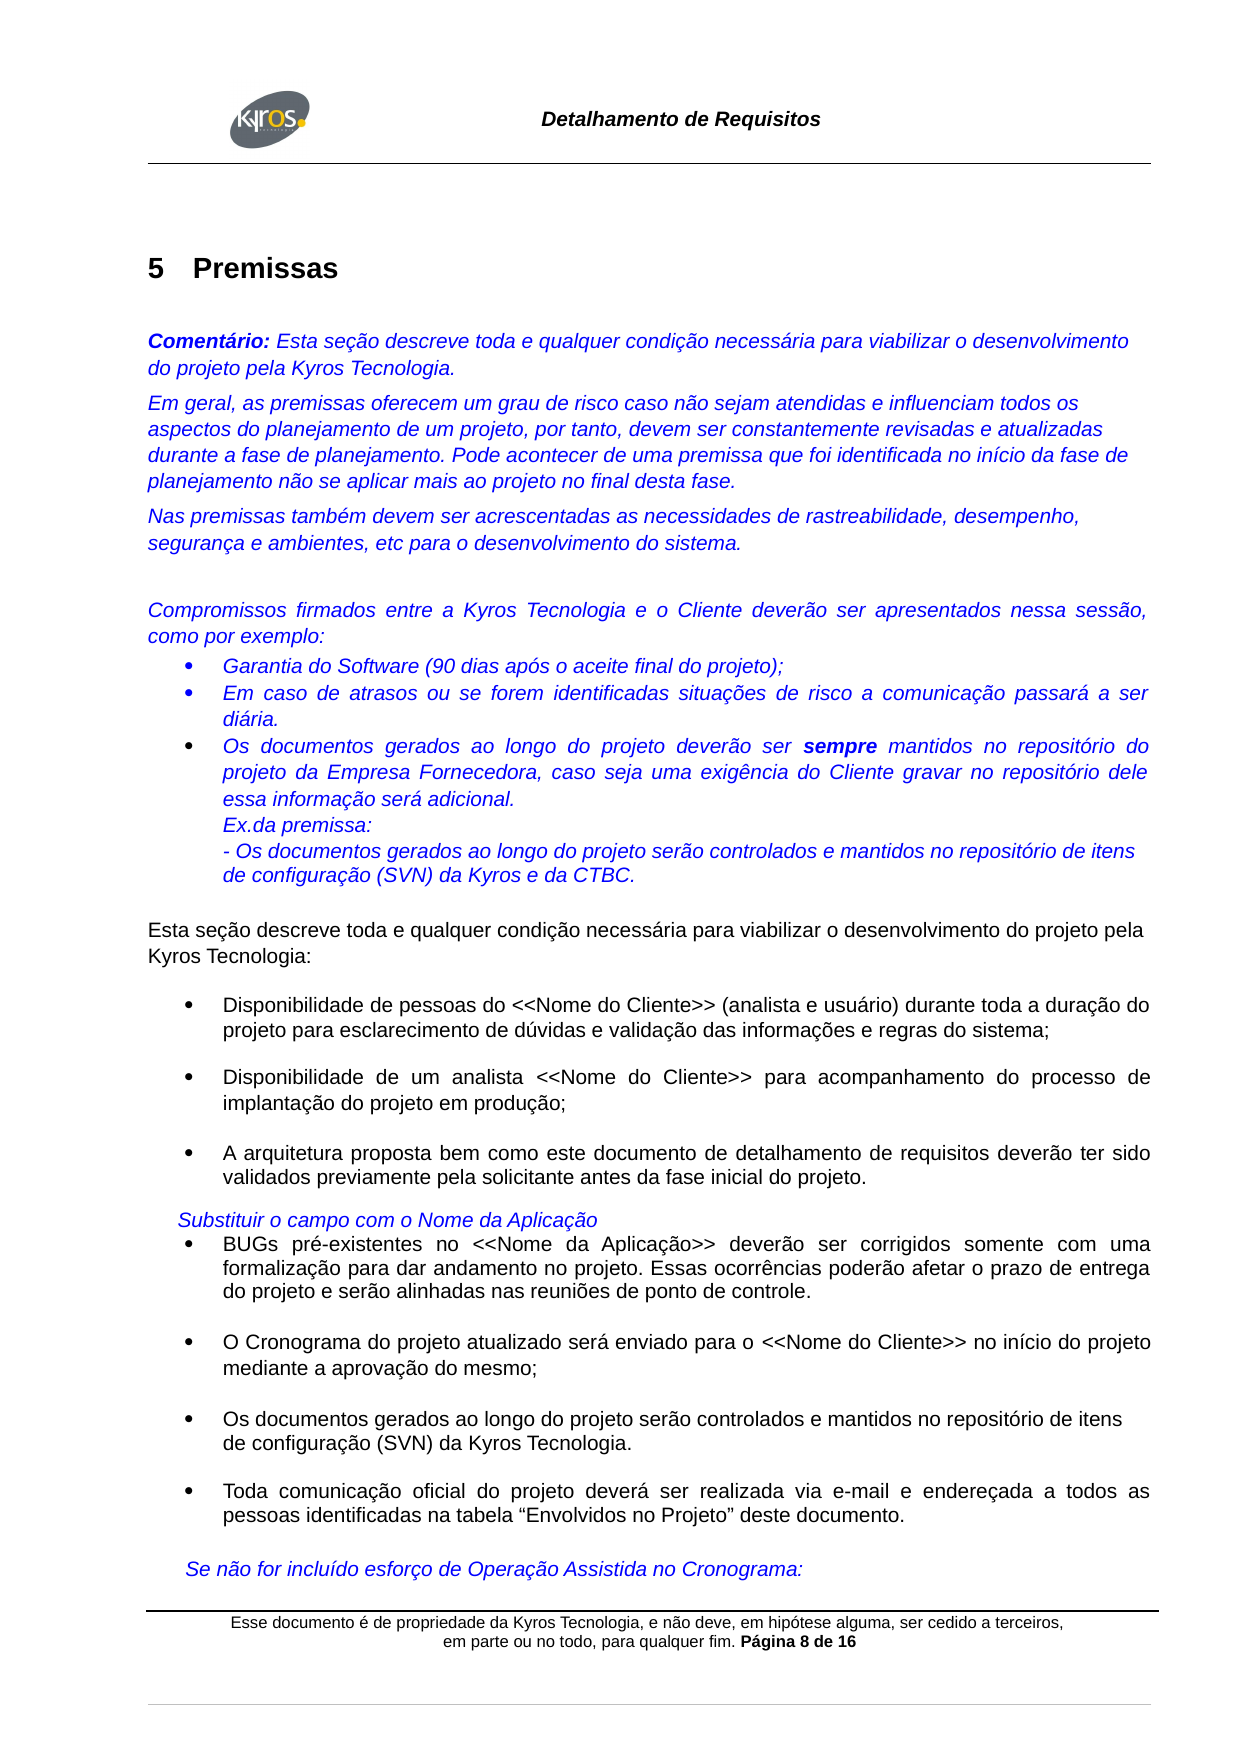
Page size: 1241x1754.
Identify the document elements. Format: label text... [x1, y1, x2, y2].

list Disponibilidade de um analista <<Nome do Cliente>> para acompanhamento do processo de implantação do projeto em produção; [185, 1064, 1151, 1115]
list Os documentos gerados ao longo do projeto serão controlados e mantidos no repositório de itens [185, 1406, 1151, 1431]
text Substituir o campo com o Nome da Aplicação [148, 1207, 1151, 1231]
list A arquitetura proposta bem como este documento de detalhamento de requisitos deverão ter sido validados previamente pela solicitante antes da fase inicial do projeto. [185, 1140, 1151, 1188]
text Nas premissas também devem ser acrescentadas as necessidades de rastreabilidade, desempenho, segurança e ambientes, etc para o desenvolvimento do sistema. [148, 504, 1151, 554]
list Disponibilidade de pessoas do <<Nome do Cliente>> (analista e usuário) durante toda a duração do projeto para esclarecimento de dúvidas e validação das informações e regras do sistema; [185, 993, 1151, 1041]
subtitle Premissas [148, 251, 1151, 284]
list de configuração (SVN) da Kyros Tecnologia. [223, 1431, 1151, 1454]
picture [229, 79, 311, 159]
text Comentário: Esta seção descreve toda e qualquer condição necessária para viabilizar o desenvolvimento do projeto pela Kyros Tecnologia. [148, 329, 1151, 379]
list Em caso de atrasos ou se forem identificadas situações de risco a comunicação passará a ser diária. [185, 681, 1151, 731]
list O Cronograma do projeto atualizado será enviado para o <<Nome do Cliente>> no início do projeto mediante a aprovação do mesmo; [185, 1330, 1151, 1380]
list Toda comunicação oficial do projeto deverá ser realizada via e-mail e endereçada a todos as pessoas identificadas na tabela “Envolvidos no Projeto” deste documento. [185, 1478, 1151, 1526]
list - Os documentos gerados ao longo do projeto serão controlados e mantidos no repositório de itens [223, 839, 1151, 863]
list Ex.da premissa: [223, 813, 1151, 837]
text Compromissos firmados entre a Kyros Tecnologia e o Cliente deverão ser apresentados nessa sessão, como por exemplo: [148, 597, 1151, 648]
text Em geral, as premissas oferecem um grau de risco caso não sejam atendidas e influenciam todos os aspectos do planejamento de um projeto, por tanto, devem ser constantemente revisadas e atualizadas durante a fase de planejamento. Pode acontecer de uma premissa que foi identificada no início da fase de planejamento não se aplicar mais ao projeto no final desta fase. [148, 390, 1151, 493]
list Os documentos gerados ao longo do projeto deverão ser sempre mantidos no repositório do projeto da Empresa Fornecedora, caso seja uma exigência do Cliente gravar no repositório dele essa informação será adicional. [185, 733, 1151, 810]
text Esta seção descreve toda e qualquer condição necessária para viabilizar o desenvolvimento do projeto pela Kyros Tecnologia: [148, 917, 1151, 968]
list BUGs pré-existentes no <<Nome da Aplicação>> deverão ser corrigidos somente com uma formalização para dar andamento no projeto. Essas ocorrências poderão afetar o prazo de entrega do projeto e serão alinhadas nas reuniões de ponto de controle. [185, 1231, 1151, 1303]
text Se não for incluído esforço de Operação Assistida no Cronograma: [148, 1557, 1151, 1581]
list de configuração (SVN) da Kyros e da CTBC. [223, 863, 1151, 887]
list Garantia do Software (90 dias após o aceite final do projeto); [185, 654, 1151, 678]
